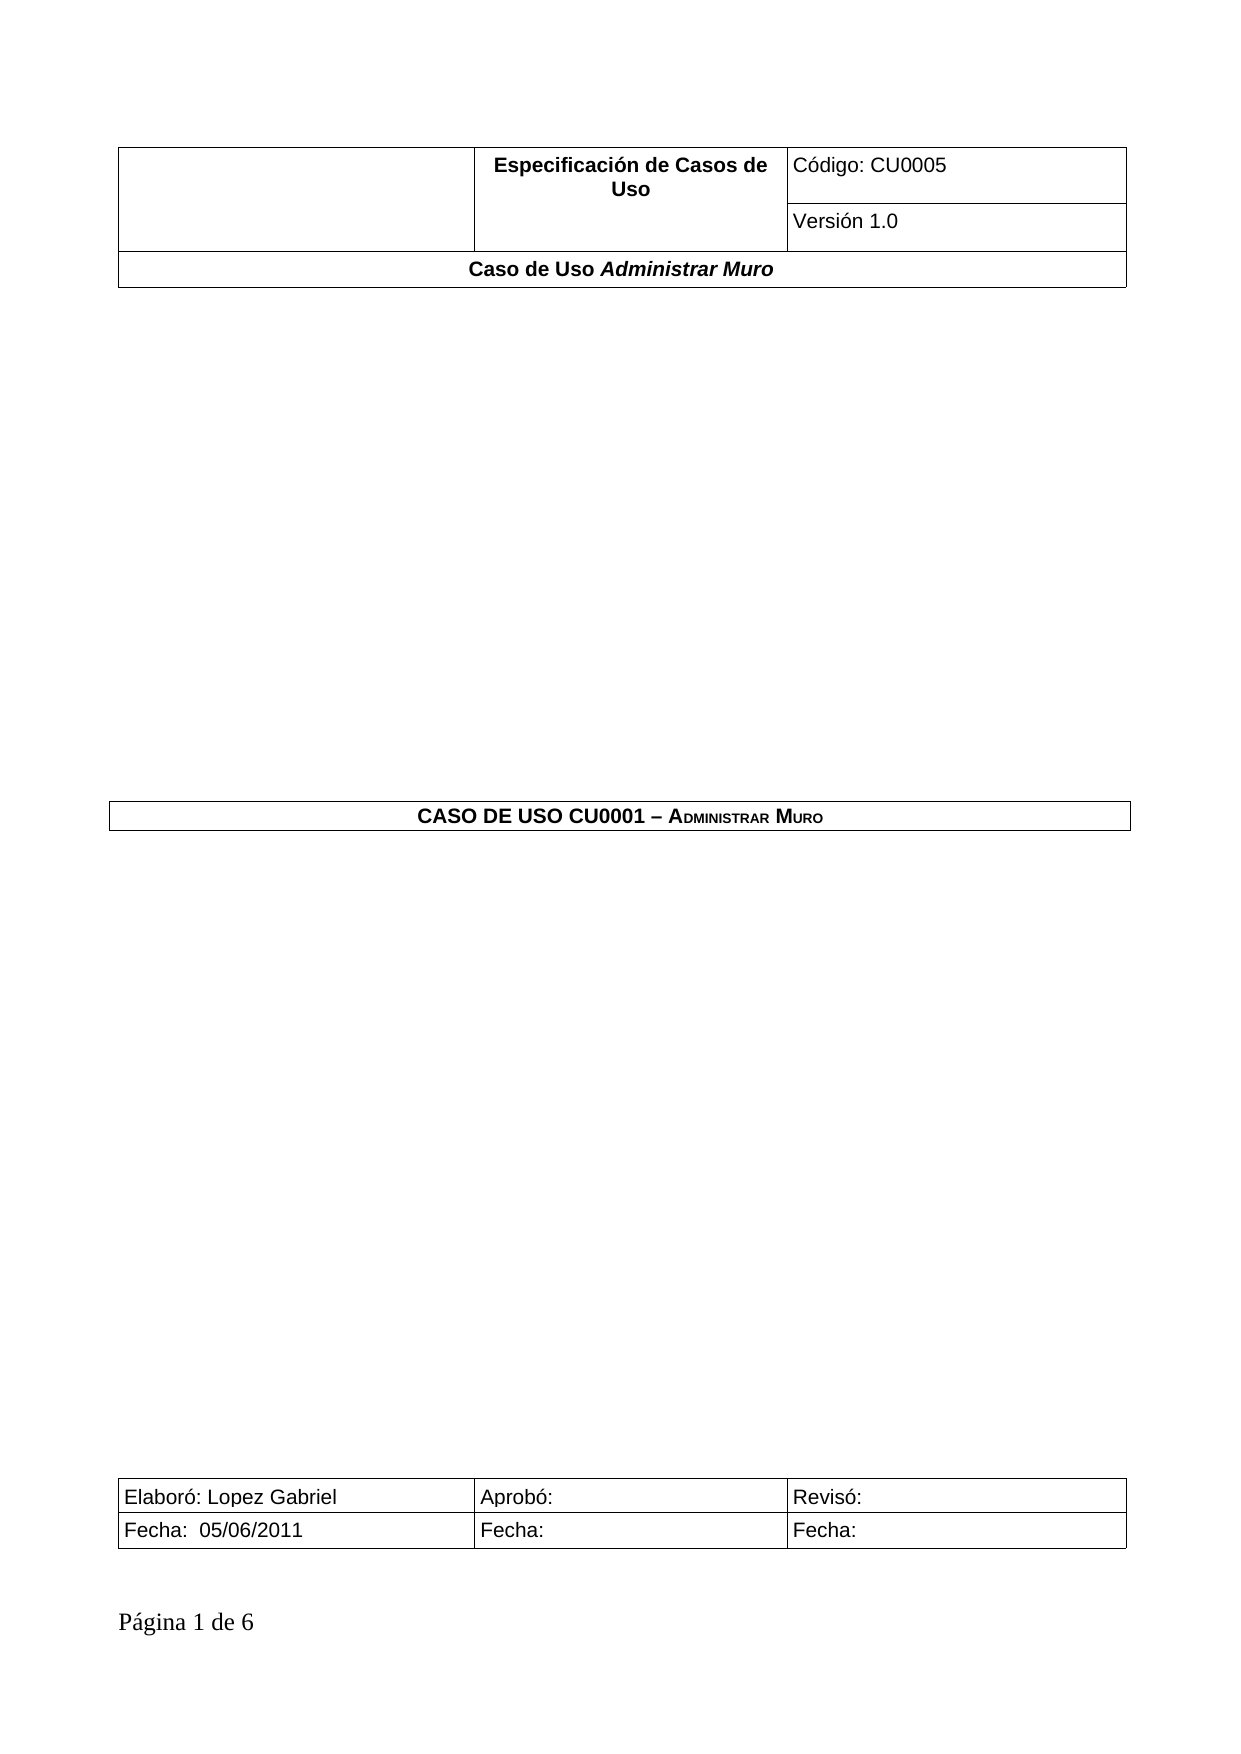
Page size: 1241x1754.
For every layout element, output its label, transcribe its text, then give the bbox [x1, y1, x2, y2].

table_cell Fecha: [475, 1513, 787, 1547]
table_cell Fecha: 05/06/2011 [119, 1513, 474, 1547]
table_header Aprobó: [475, 1479, 787, 1512]
text CASO DE USO CU0001 – Administrar Muro [110, 802, 1130, 830]
table_header Revisó: [788, 1479, 1126, 1512]
table_header Elaboró: Lopez Gabriel [119, 1479, 474, 1512]
table_cell Fecha: [788, 1513, 1126, 1547]
